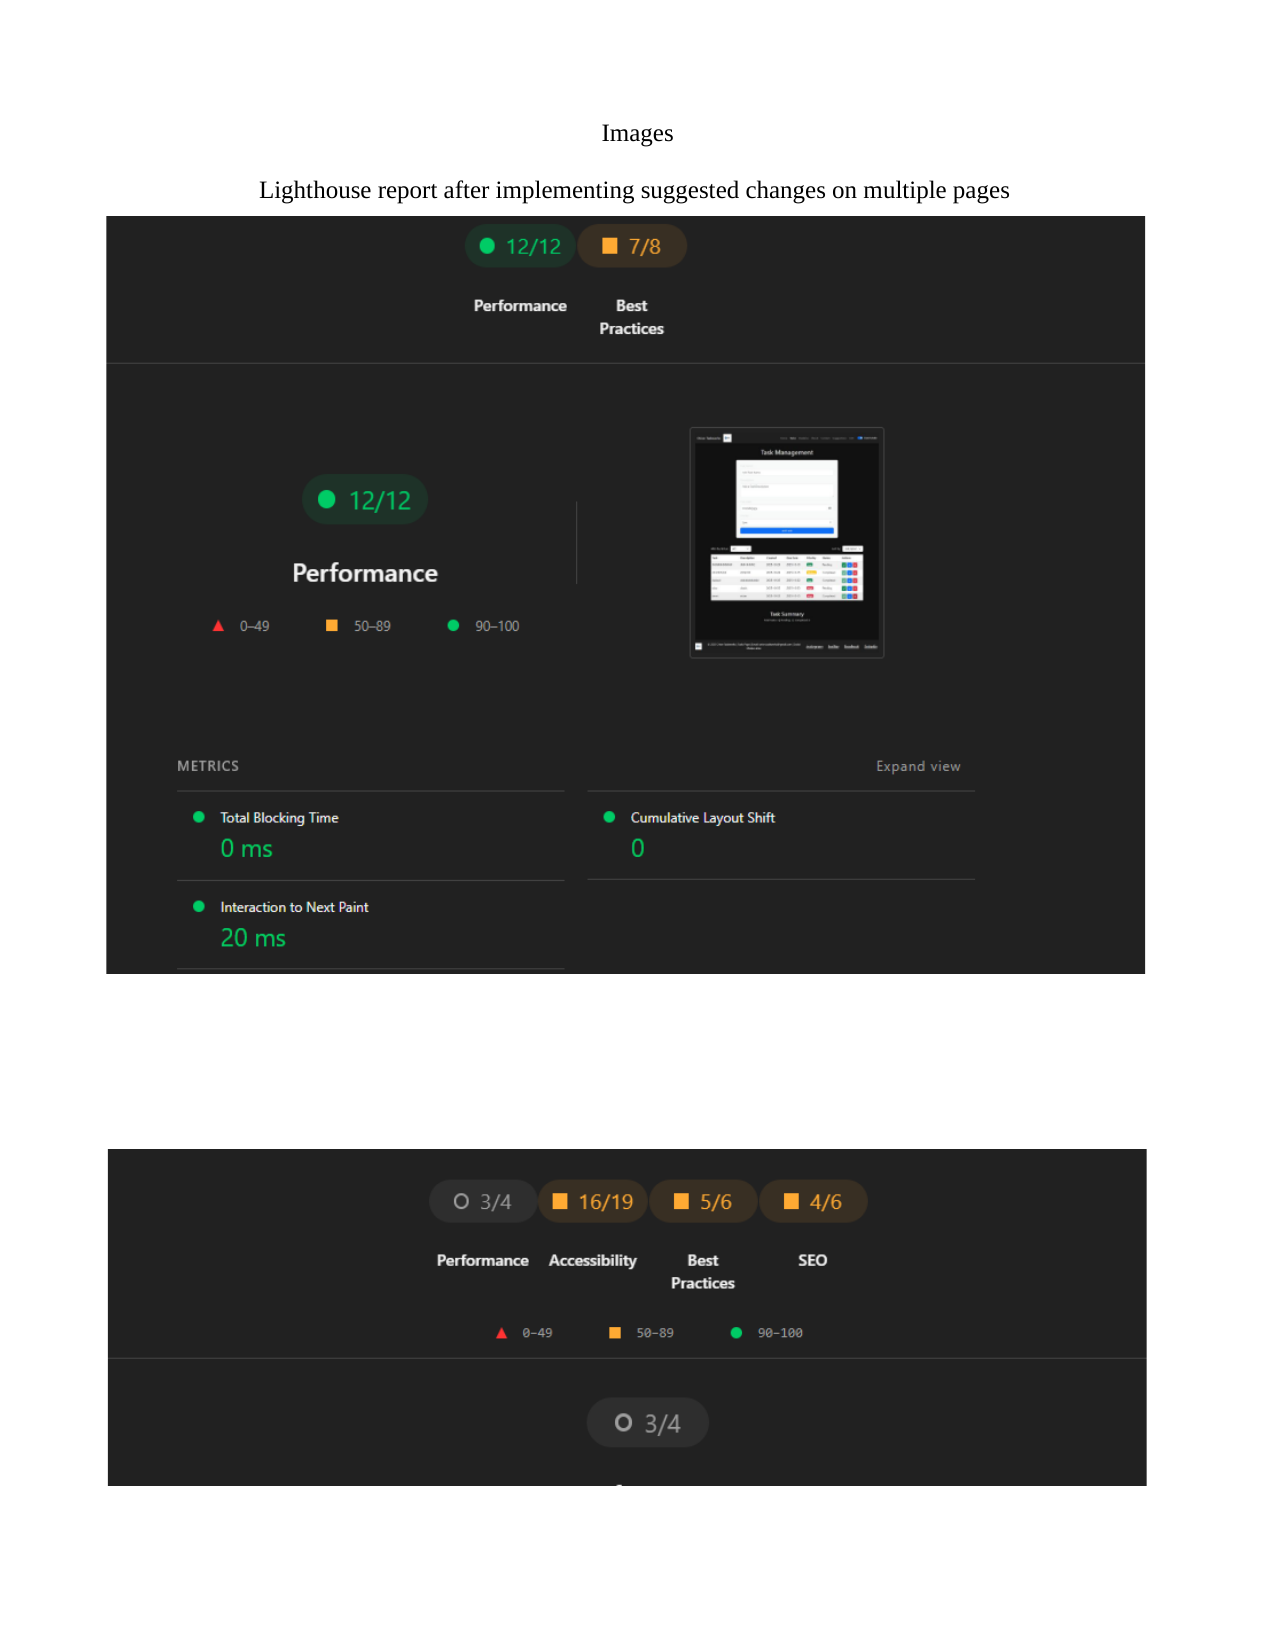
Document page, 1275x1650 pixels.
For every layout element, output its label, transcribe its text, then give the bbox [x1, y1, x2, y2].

picture [106, 216, 1146, 974]
text Lighthouse report after implementing suggested changes on multiple pages [118, 176, 1157, 204]
picture [107, 1149, 1147, 1486]
text Images [118, 118, 1157, 147]
